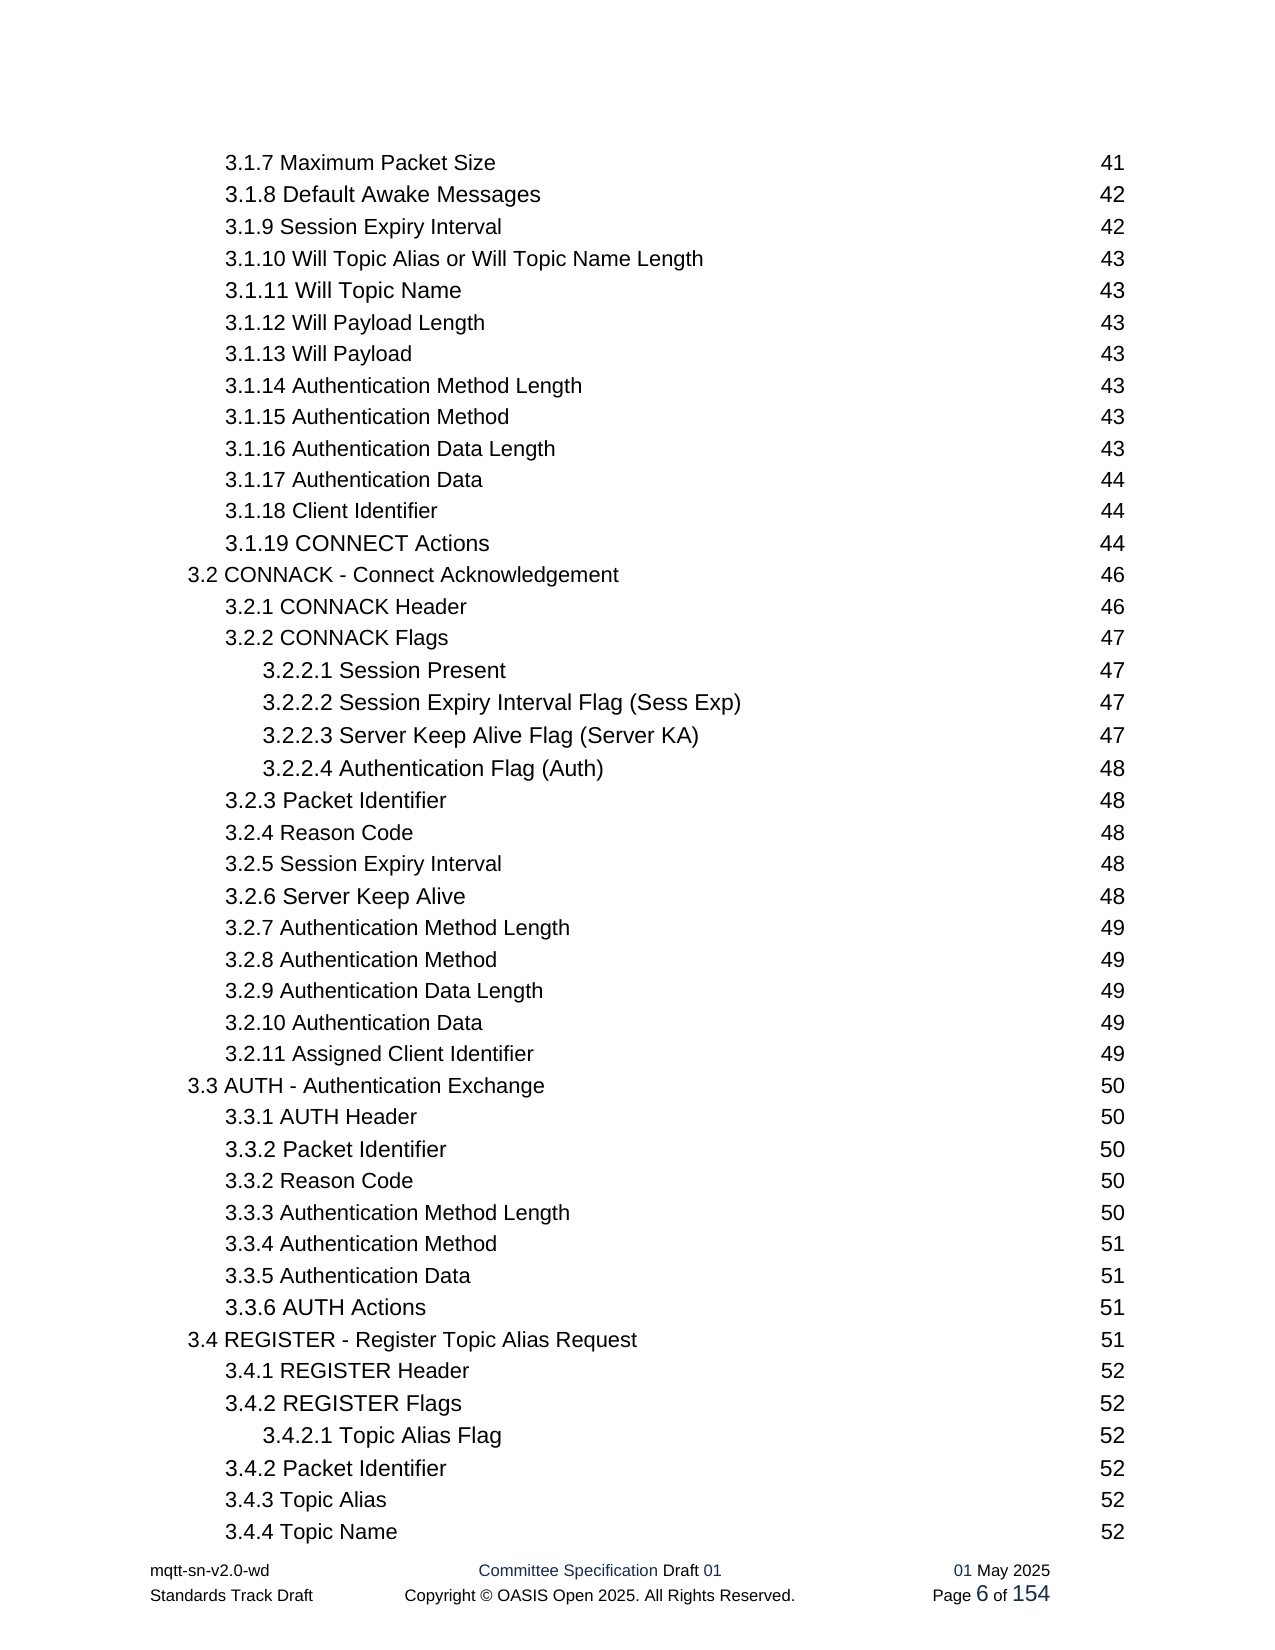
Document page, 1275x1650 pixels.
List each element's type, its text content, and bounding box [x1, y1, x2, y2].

text 3.2.1 CONNACK Header 46 [225, 594, 1125, 619]
text 3.2.7 Authentication Method Length 49 [225, 915, 1125, 941]
text 3.2.2.1 Session Present 47 [262, 657, 1125, 683]
text 3.3.3 Authentication Method Length 50 [225, 1199, 1125, 1225]
text 3.4.2 Packet Identifier 52 [225, 1455, 1125, 1481]
text 3.2.2.2 Session Expiry Interval Flag (Sess Exp) 47 [262, 689, 1125, 716]
text 3.2.10 Authentication Data 49 [225, 1010, 1125, 1035]
text 3.1.11 Will Topic Name 43 [225, 277, 1125, 303]
text 3.1.12 Will Payload Length 43 [225, 309, 1125, 335]
text 3.2.5 Session Expiry Interval 48 [225, 851, 1125, 876]
text 3.2.11 Assigned Client Identifier 49 [225, 1041, 1125, 1066]
text 3.4.1 REGISTER Header 52 [225, 1358, 1125, 1383]
text 3.2.2.3 Server Keep Alive Flag (Server KA) 47 [262, 722, 1125, 748]
text 3.1.15 Authentication Method 43 [225, 404, 1125, 429]
text 3.1.13 Will Payload 43 [225, 341, 1125, 366]
text 3.1.17 Authentication Data 44 [225, 467, 1125, 492]
text 3.3.4 Authentication Method 51 [225, 1231, 1125, 1256]
text 3.2.2.4 Authentication Flag (Auth) 48 [262, 754, 1125, 781]
text 3.3.5 Authentication Data 51 [225, 1262, 1125, 1288]
text 3.2 CONNACK - Connect Acknowledgement 46 [187, 562, 1125, 588]
text 3.4 REGISTER - Register Topic Alias Request 51 [187, 1327, 1125, 1352]
text 3.2.2 CONNACK Flags 47 [225, 625, 1125, 651]
text 3.2.4 Reason Code 48 [225, 820, 1125, 845]
text 3.2.6 Server Keep Alive 48 [225, 883, 1125, 909]
text 3.4.4 Topic Name 52 [225, 1519, 1125, 1544]
text 3.3.2 Packet Identifier 50 [225, 1136, 1125, 1162]
text 3.2.9 Authentication Data Length 49 [225, 978, 1125, 1003]
text 3.1.19 CONNECT Actions 44 [225, 530, 1125, 556]
text 3.4.2.1 Topic Alias Flag 52 [262, 1422, 1125, 1448]
text 3.3 AUTH - Authentication Exchange 50 [187, 1073, 1125, 1098]
text 3.4.3 Topic Alias 52 [225, 1487, 1125, 1512]
text 3.3.1 AUTH Header 50 [225, 1104, 1125, 1129]
text 3.1.14 Authentication Method Length 43 [225, 372, 1125, 398]
text 3.3.6 AUTH Actions 51 [225, 1294, 1125, 1320]
text 3.1.8 Default Awake Messages 42 [225, 181, 1125, 208]
text 3.2.8 Authentication Method 49 [225, 947, 1125, 972]
text 3.4.2 REGISTER Flags 52 [225, 1389, 1125, 1416]
text 3.1.9 Session Expiry Interval 42 [225, 214, 1125, 239]
text 3.1.18 Client Identifier 44 [225, 498, 1125, 523]
text 3.1.16 Authentication Data Length 43 [225, 435, 1125, 461]
text 3.2.3 Packet Identifier 48 [225, 787, 1125, 813]
text 3.1.7 Maximum Packet Size 41 [225, 150, 1125, 175]
text 3.3.2 Reason Code 50 [225, 1168, 1125, 1193]
text 3.1.10 Will Topic Alias or Will Topic Name Length 43 [225, 246, 1125, 271]
